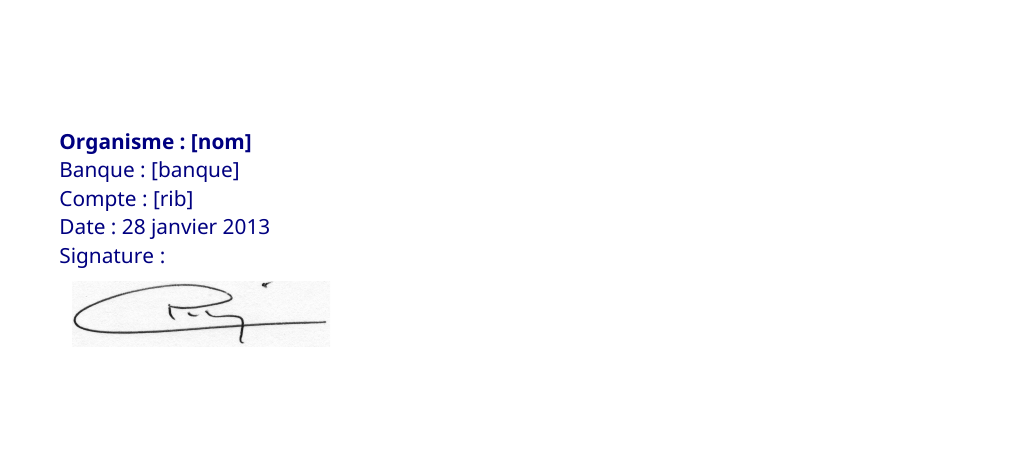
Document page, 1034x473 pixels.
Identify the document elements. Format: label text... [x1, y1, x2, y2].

text Compte : [rib] [59, 184, 974, 212]
text Banque : [banque] [59, 156, 974, 184]
text Date : 28 janvier 2013 [59, 212, 974, 241]
picture [72, 281, 331, 347]
text Organisme : [nom] [59, 127, 974, 156]
text Signature : [59, 241, 974, 269]
